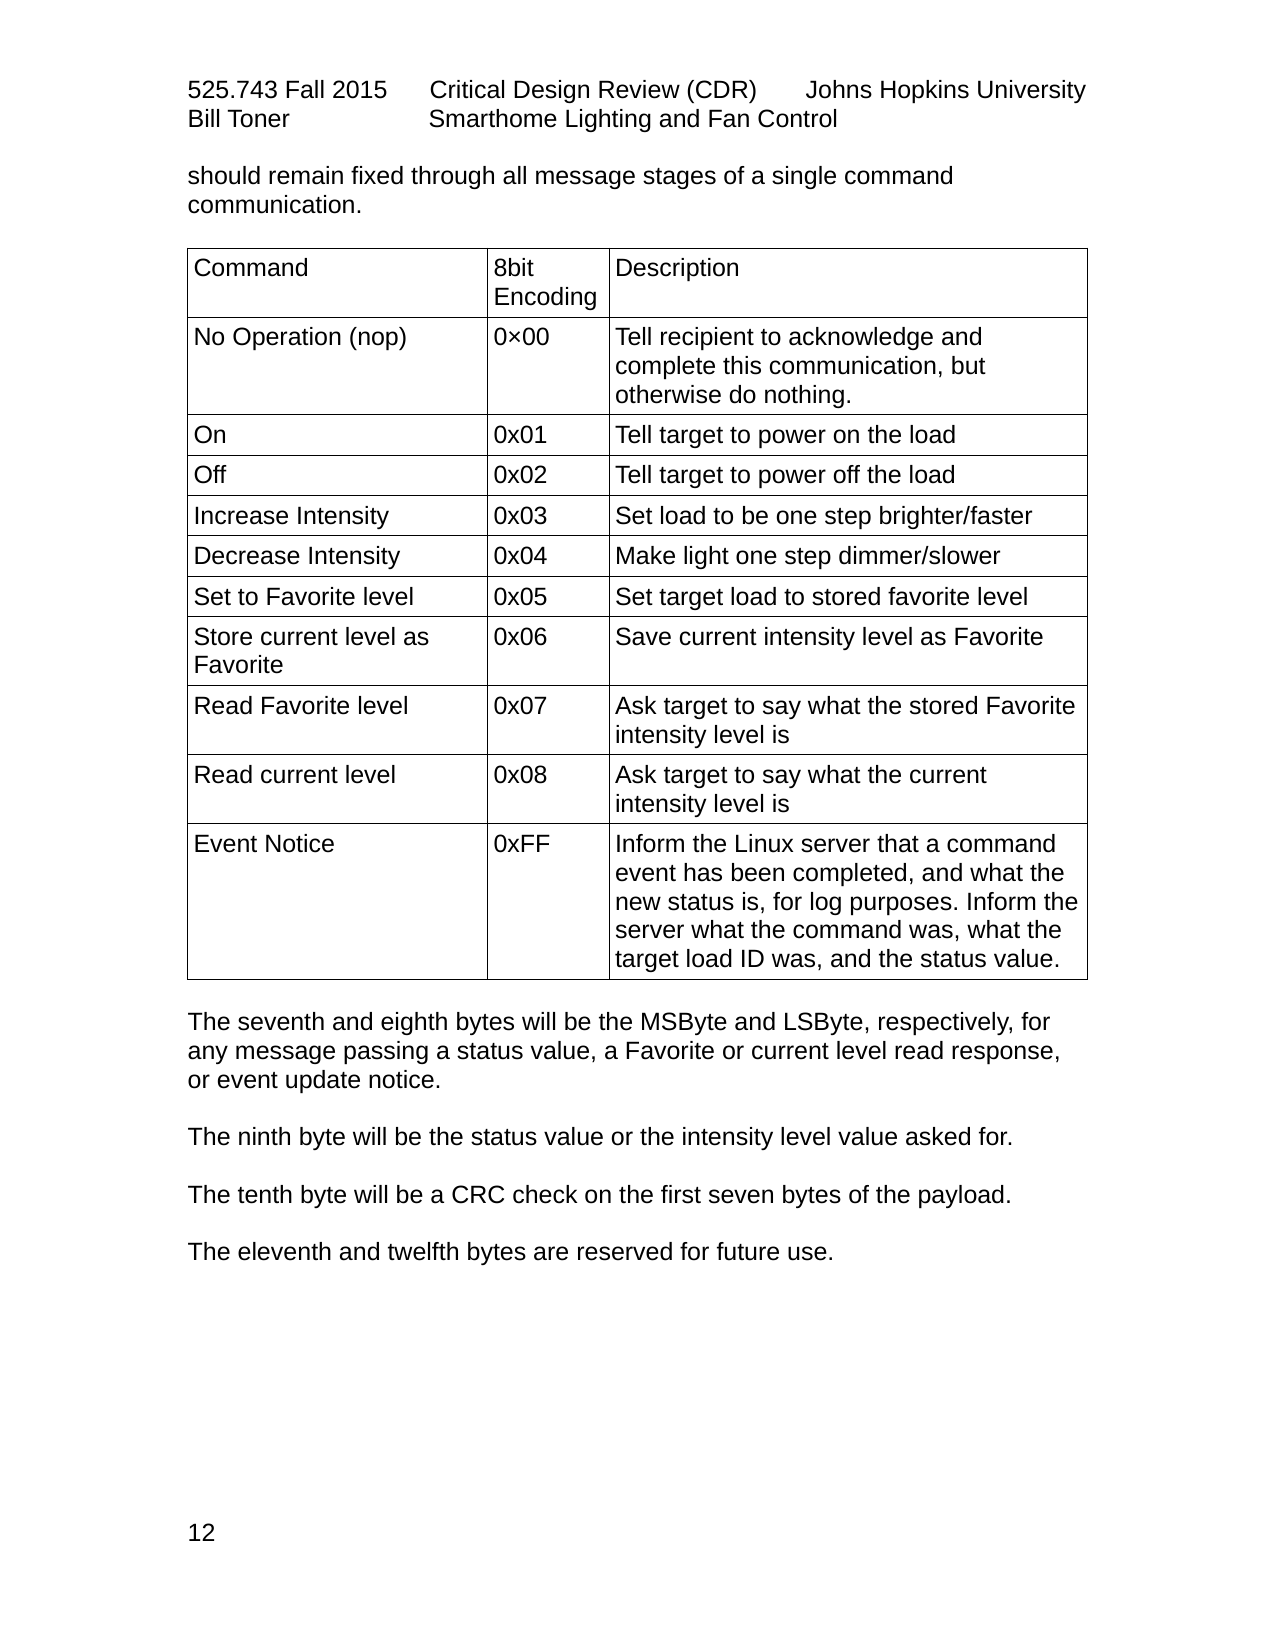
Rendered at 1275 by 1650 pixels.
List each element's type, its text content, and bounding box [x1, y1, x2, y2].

table_cell 0x03 [488, 496, 609, 535]
table_cell Save current intensity level as Favorite [610, 617, 1087, 685]
table_cell Inform the Linux server that a command event has been completed, and what the new status is, for log purposes. Inform the server what the command was, what the target load ID was, and the status value. [610, 824, 1087, 978]
text The seventh and eighth bytes will be the MSByte and LSByte, respectively, for any message passing a status value, a Favorite or current level read response, or event update notice. [187, 1007, 1087, 1093]
table_cell Set to Favorite level [188, 577, 487, 616]
table_cell On [188, 415, 487, 455]
table_cell Tell recipient to acknowledge and complete this communication, but otherwise do nothing. [610, 318, 1087, 414]
table_cell Tell target to power on the load [610, 415, 1087, 455]
table_cell Event Notice [188, 824, 487, 978]
table_header Command [188, 249, 487, 317]
table_cell Read Favorite level [188, 686, 487, 754]
table_header Description [610, 249, 1087, 317]
table_cell Ask target to say what the current intensity level is [610, 755, 1087, 823]
table_cell 0×00 [488, 318, 609, 414]
table_cell Read current level [188, 755, 487, 823]
table_cell 0x08 [488, 755, 609, 823]
table_cell 0x01 [488, 415, 609, 455]
table_header 8bit Encoding [488, 249, 609, 317]
table_cell 0x05 [488, 577, 609, 616]
text The tenth byte will be a CRC check on the first seven bytes of the payload. [187, 1180, 1087, 1208]
table_cell Set load to be one step brighter/faster [610, 496, 1087, 535]
table_cell Ask target to say what the stored Favorite intensity level is [610, 686, 1087, 754]
table_cell 0x07 [488, 686, 609, 754]
text The eleventh and twelfth bytes are reserved for future use. [187, 1237, 1087, 1266]
table_cell 0xFF [488, 824, 609, 978]
table_cell 0x06 [488, 617, 609, 685]
table_cell Decrease Intensity [188, 536, 487, 576]
table_cell 0x02 [488, 456, 609, 495]
text should remain fixed through all message stages of a single command communication. [187, 161, 1087, 219]
table_cell Increase Intensity [188, 496, 487, 535]
table_cell No Operation (nop) [188, 318, 487, 414]
text The ninth byte will be the status value or the intensity level value asked for. [187, 1122, 1087, 1151]
table_cell Set target load to stored favorite level [610, 577, 1087, 616]
table_cell Off [188, 456, 487, 495]
table_cell 0x04 [488, 536, 609, 576]
table_cell Tell target to power off the load [610, 456, 1087, 495]
table_cell Store current level as Favorite [188, 617, 487, 685]
table_cell Make light one step dimmer/slower [610, 536, 1087, 576]
